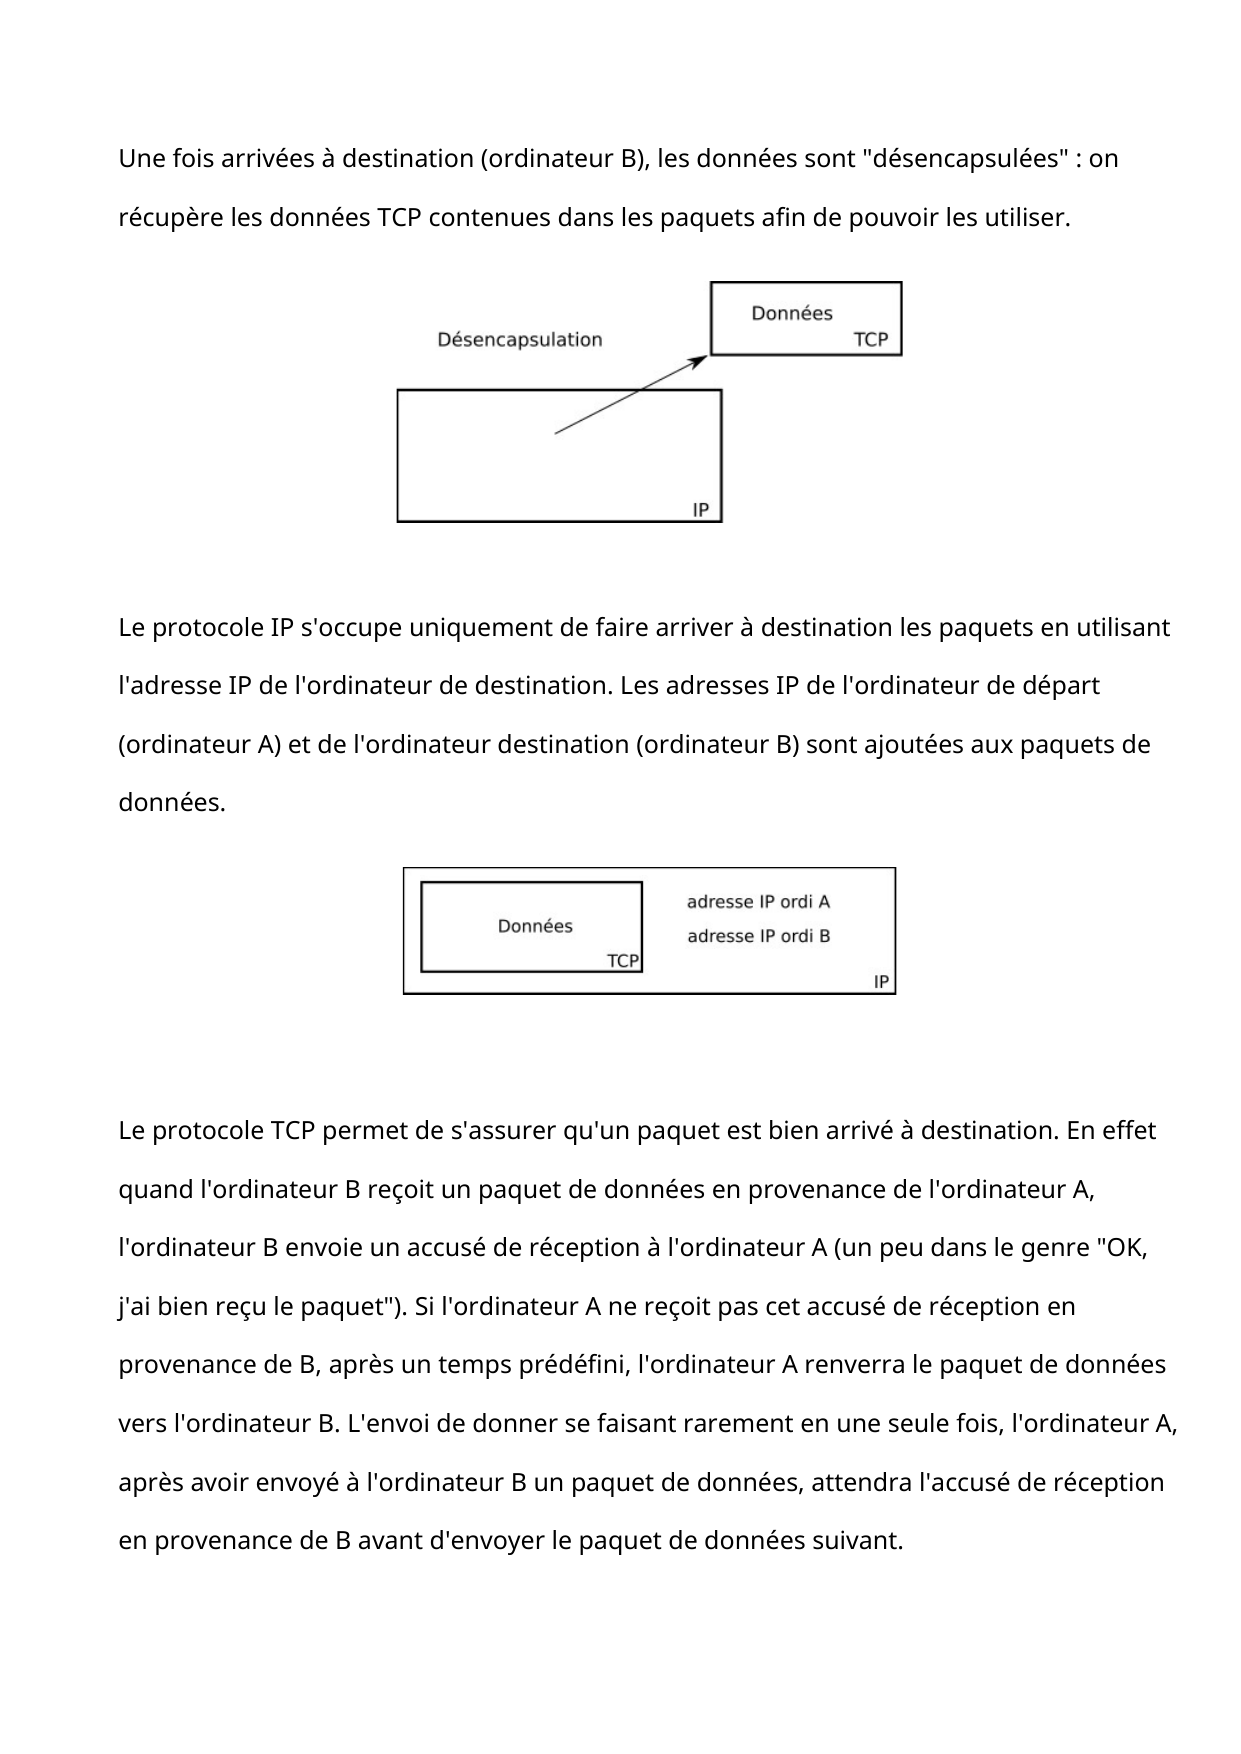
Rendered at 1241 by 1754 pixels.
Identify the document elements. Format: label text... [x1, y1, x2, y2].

text Le protocole TCP permet de s'assurer qu'un paquet est bien arrivé à destination. En effet quand l'ordinateur B reçoit un paquet de données en provenance de l'ordinateur A, l'ordinateur B envoie un accusé de réception à l'ordinateur A (un peu dans le genre "OK, j'ai bien reçu le paquet"). Si l'ordinateur A ne reçoit pas cet accusé de réception en provenance de B, après un temps prédéfini, l'ordinateur A renverra le paquet de données vers l'ordinateur B. L'envoi de donner se faisant rarement en une seule fois, l'ordinateur A, après avoir envoyé à l'ordinateur B un paquet de données, attendra l'accusé de réception en provenance de B avant d'envoyer le paquet de données suivant. [118, 1113, 1181, 1557]
picture [402, 867, 897, 995]
text Le protocole IP s'occupe uniquement de faire arriver à destination les paquets en utilisant l'adresse IP de l'ordinateur de destination. Les adresses IP de l'ordinateur de départ (ordinateur A) et de l'ordinateur destination (ordinateur B) sont ajoutées aux paquets de données. [118, 609, 1181, 819]
text Une fois arrivées à destination (ordinateur B), les données sont "désencapsulées" : on récupère les données TCP contenues dans les paquets afin de pouvoir les utiliser. [118, 141, 1181, 234]
picture [396, 281, 903, 523]
